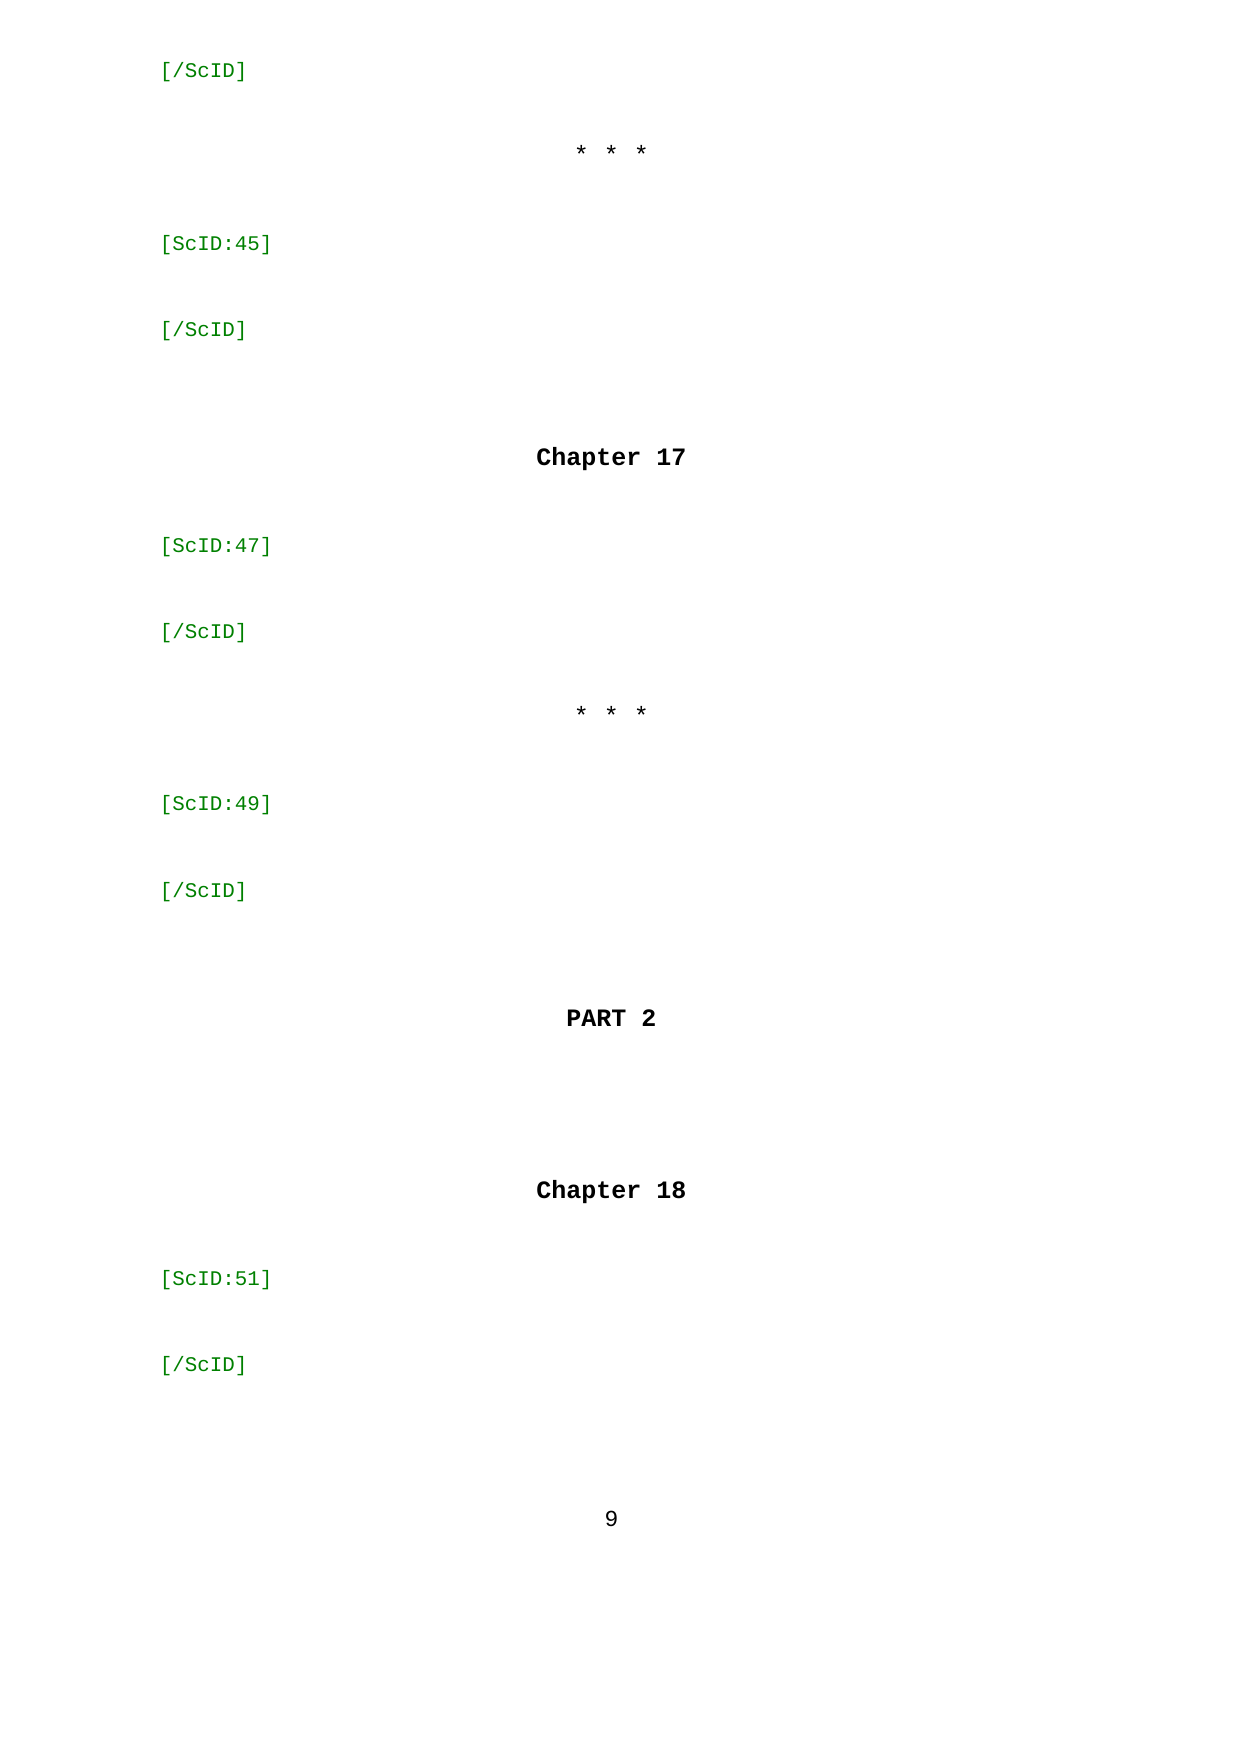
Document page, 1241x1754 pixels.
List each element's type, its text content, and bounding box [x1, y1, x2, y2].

text [ScID:47] [159, 517, 1063, 561]
text [ScID:45] [159, 216, 1063, 259]
text [/ScID] [159, 862, 1063, 906]
text [ScID:49] [159, 776, 1063, 819]
subtitle * * * [159, 129, 1063, 172]
text [ScID:51] [159, 1251, 1063, 1294]
subtitle Chapter 17 [159, 431, 1063, 474]
text [/ScID] [159, 1337, 1063, 1380]
text [/ScID] [159, 302, 1063, 345]
text [/ScID] [159, 604, 1063, 647]
subtitle * * * [159, 690, 1063, 733]
subtitle Part 2 [159, 992, 1063, 1035]
text [/ScID] [159, 43, 1063, 86]
subtitle Chapter 18 [159, 1164, 1063, 1207]
